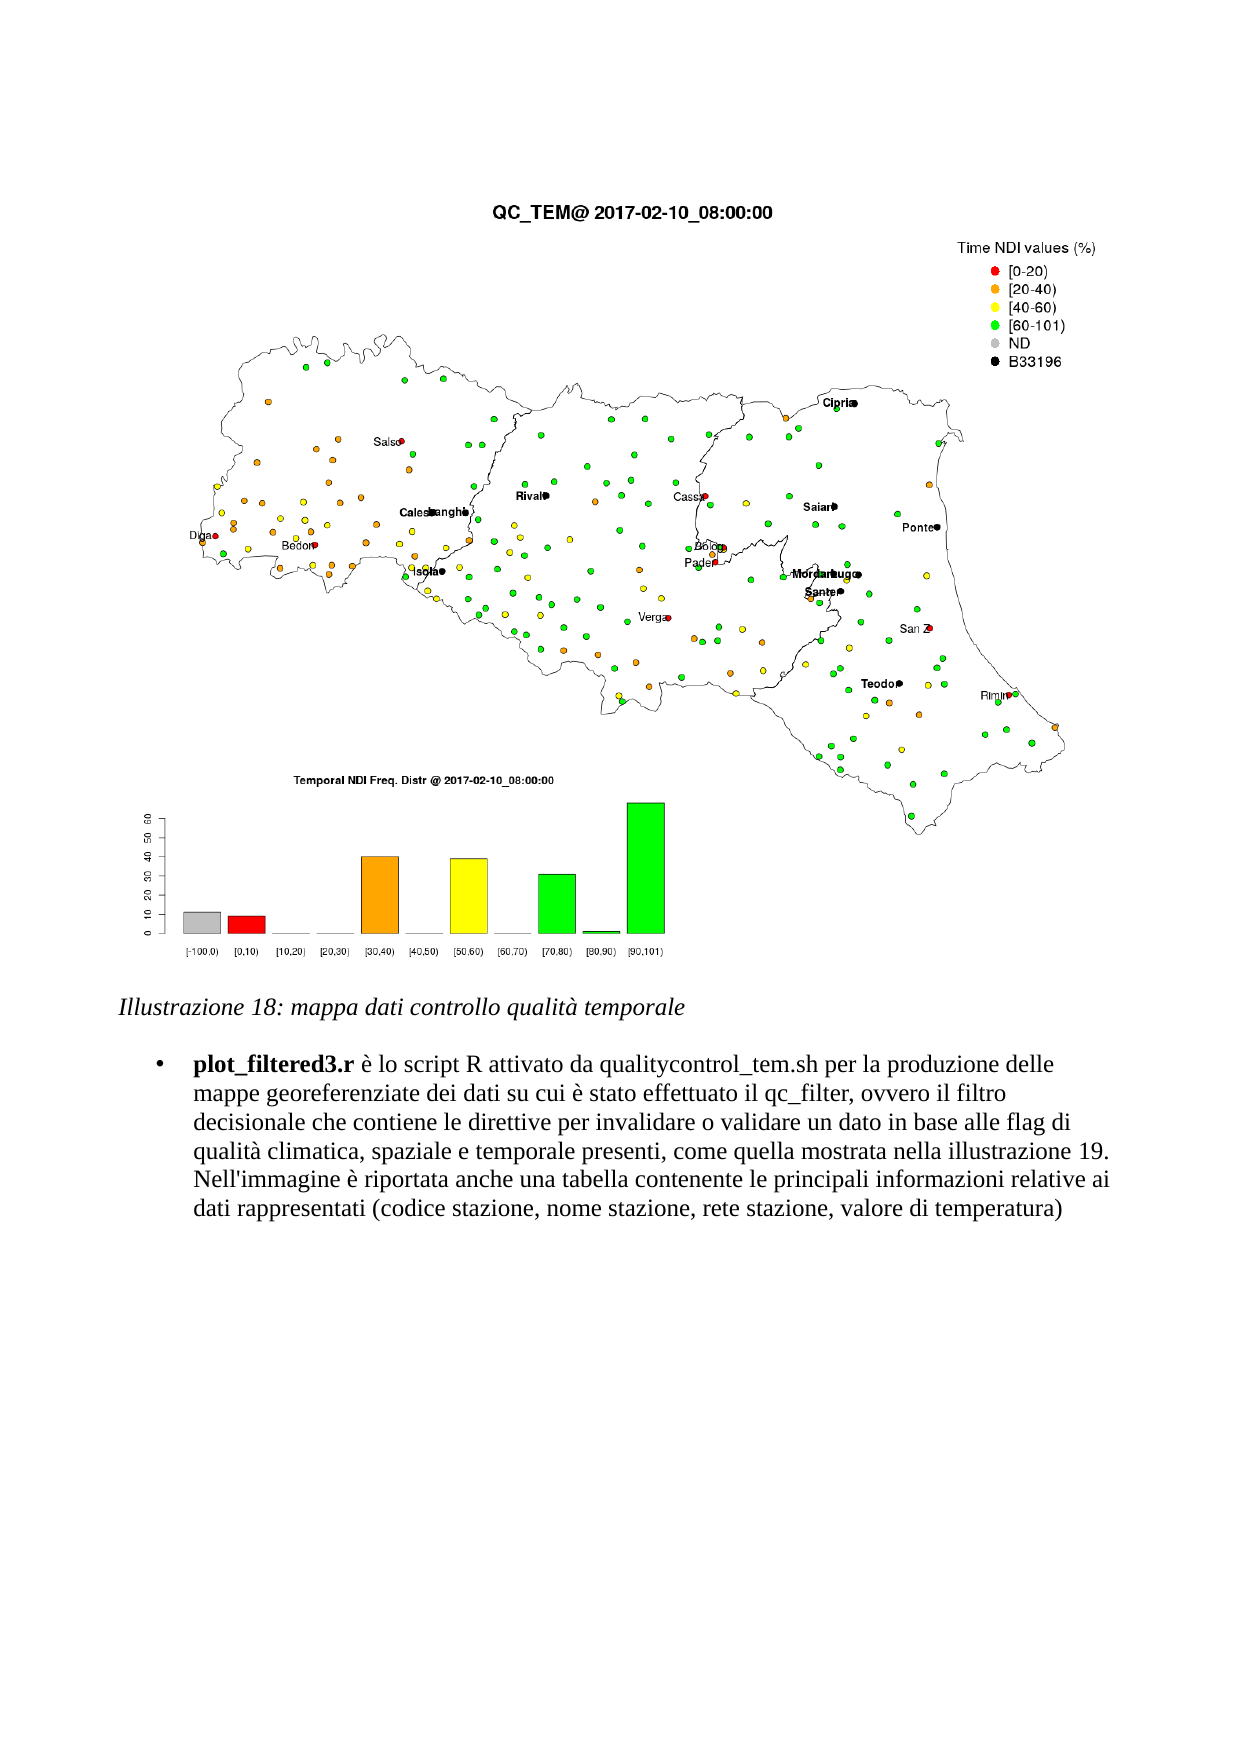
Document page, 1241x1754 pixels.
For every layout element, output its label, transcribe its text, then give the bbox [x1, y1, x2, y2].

text Illustrazione 18: mappa dati controllo qualità temporale [118, 992, 1122, 1021]
picture [118, 188, 1123, 992]
list plot_filtered3.r è lo script R attivato da qualitycontrol_tem.sh per la produzione delle mappe georeferenziate dei dati su cui è stato effettuato il qc_filter, ovvero il filtro decisionale che contiene le direttive per invalidare o validare un dato in base alle flag di qualità climatica, spaziale e temporale presenti, come quella mostrata nella illustrazione 19. Nell'immagine è riportata anche una tabella contenente le principali informazioni relative ai dati rappresentati (codice stazione, nome stazione, rete stazione, valore di temperatura) [156, 1049, 1122, 1222]
